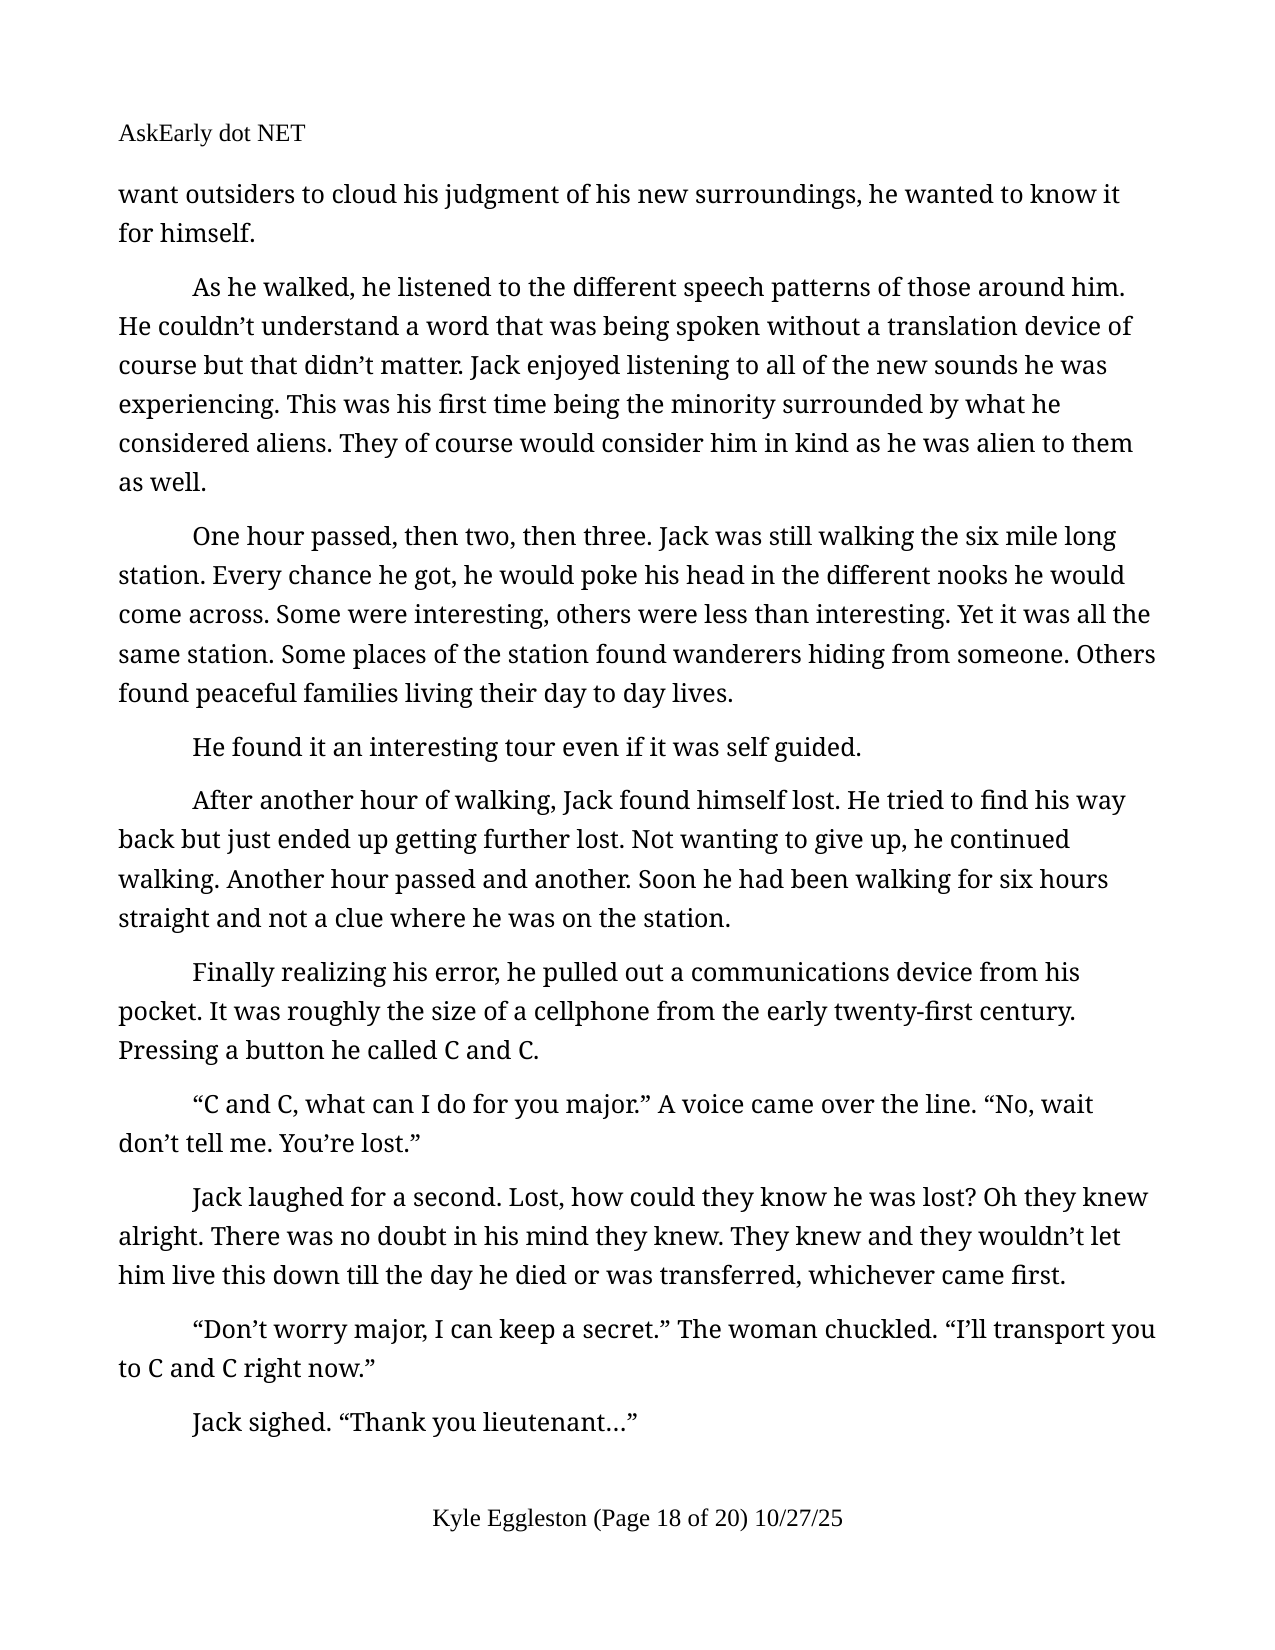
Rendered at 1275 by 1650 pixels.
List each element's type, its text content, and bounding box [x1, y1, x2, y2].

text want outsiders to cloud his judgment of his new surroundings, he wanted to know it for himself. [118, 176, 1157, 249]
text Jack laughed for a second. Lost, how could they know he was lost? Oh they knew alright. There was no doubt in his mind they knew. They knew and they wouldn’t let him live this down till the day he died or was transferred, whichever came first. [118, 1179, 1157, 1292]
text After another hour of walking, Jack found himself lost. He tried to find his way back but just ended up getting further lost. Not wanting to give up, he continued walking. Another hour passed and another. Soon he had been walking for six hours straight and not a clue where he was on the station. [118, 783, 1157, 934]
text Finally realizing his error, he pulled out a communications device from his pocket. It was roughly the size of a cellphone from the early twenty-first century. Pressing a button he called C and C. [118, 954, 1157, 1067]
text One hour passed, then two, then three. Jack was still walking the six mile long station. Every chance he got, he would poke his head in the different nooks he would come across. Some were interesting, others were less than interesting. Yet it was all the same station. Some places of the station found wanderers hiding from someone. Others found peaceful families living their day to day lives. [118, 519, 1157, 709]
text Jack sighed. “Thank you lieutenant…” [118, 1404, 1157, 1438]
text “Don’t worry major, I can keep a secret.” The woman chuckled. “I’ll transport you to C and C right now.” [118, 1311, 1157, 1384]
text As he walked, he listened to the different speech patterns of those around him. He couldn’t understand a word that was being spoken without a translation device of course but that didn’t matter. Jack enjoyed listening to all of the new sounds he was experiencing. This was his first time being the minority surrounded by what he considered aliens. They of course would consider him in kind as he was alien to them as well. [118, 269, 1157, 499]
text “C and C, what can I do for you major.” A voice came over the line. “No, wait don’t tell me. You’re lost.” [118, 1086, 1157, 1159]
text He found it an interesting tour even if it was self guided. [118, 729, 1157, 763]
